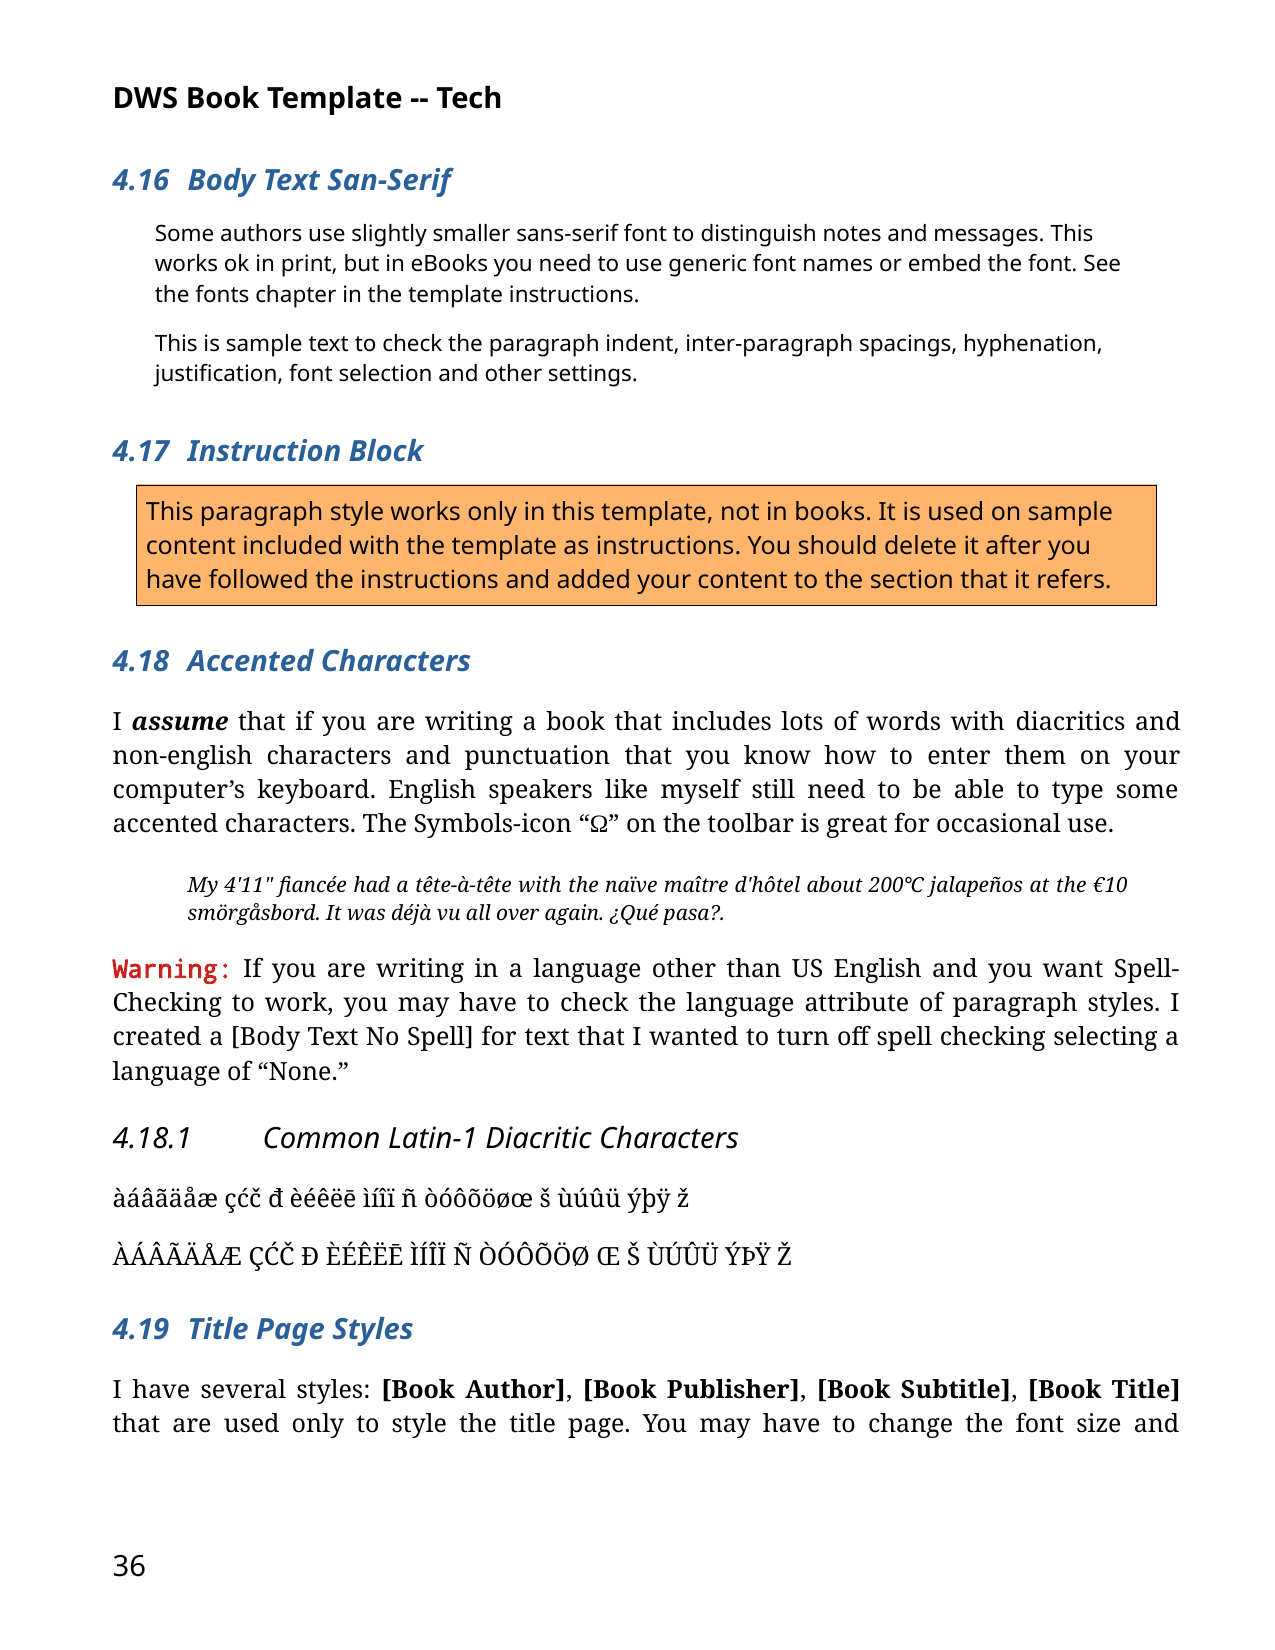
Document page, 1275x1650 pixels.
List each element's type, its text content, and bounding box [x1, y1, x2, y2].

text ÀÁÂÃÄÅÆ ÇĆČ Đ ÈÉÊËĒ ÌÍÎÏ Ñ ÒÓÔÕÖØ Œ Š ÙÚÛÜ ÝÞŸ Ž [112, 1239, 1181, 1273]
text I assume that if you are writing a book that includes lots of words with diacritics and non-english characters and punctuation that you know how to enter them on your computer’s keyboard. English speakers like myself still need to be able to type some accented characters. The Symbols-icon “Ω” on the toolbar is great for occasional use. [112, 704, 1181, 840]
subtitle Title Page Styles [112, 1308, 1181, 1348]
subtitle Instruction Block [112, 430, 1181, 470]
subtitle Accented Characters [112, 640, 1181, 680]
text àáâãäåæ çćč đ èéêëē ìíîï ñ òóôõöøœ š ùúûü ýþÿ ž [112, 1181, 1181, 1215]
text Some authors use slightly smaller sans-serif font to distinguish notes and messages. This works ok in print, but in eBooks you need to use generic font names or embed the font. See the fonts chapter in the template instructions. [151, 214, 1142, 309]
text My 4ʹ11ʺ fiancée had a tête-à-tête with the naïve maître d'hôtel about 200℃ jalapeños at the €10 smörgåsbord. It was déjà vu all over again. ¿Qué pasa?. [187, 870, 1132, 927]
subtitle Body Text San-Serif [112, 160, 1181, 199]
text This paragraph style works only in this template, not in books. It is used on sample content included with the template as instructions. You should delete it after you have followed the instructions and added your content to the section that it refers. [137, 486, 1156, 605]
text This is sample text to check the paragraph indent, inter-paragraph spacings, hyphenation, justification, font selection and other settings. [151, 324, 1142, 391]
text I have several styles: [Book Author], [Book Publisher], [Book Subtitle], [Book Title] that are used only to style the title page. You may have to change the font size and [112, 1372, 1181, 1440]
subtitle Common Latin-1 Diacritic Characters [112, 1117, 1181, 1157]
text Warning: If you are writing in a language other than US English and you want Spell-Checking to work, you may have to check the language attribute of paragraph styles. I created a [Body Text No Spell] for text that I wanted to turn off spell checking selecting a language of “None.” [112, 951, 1181, 1087]
